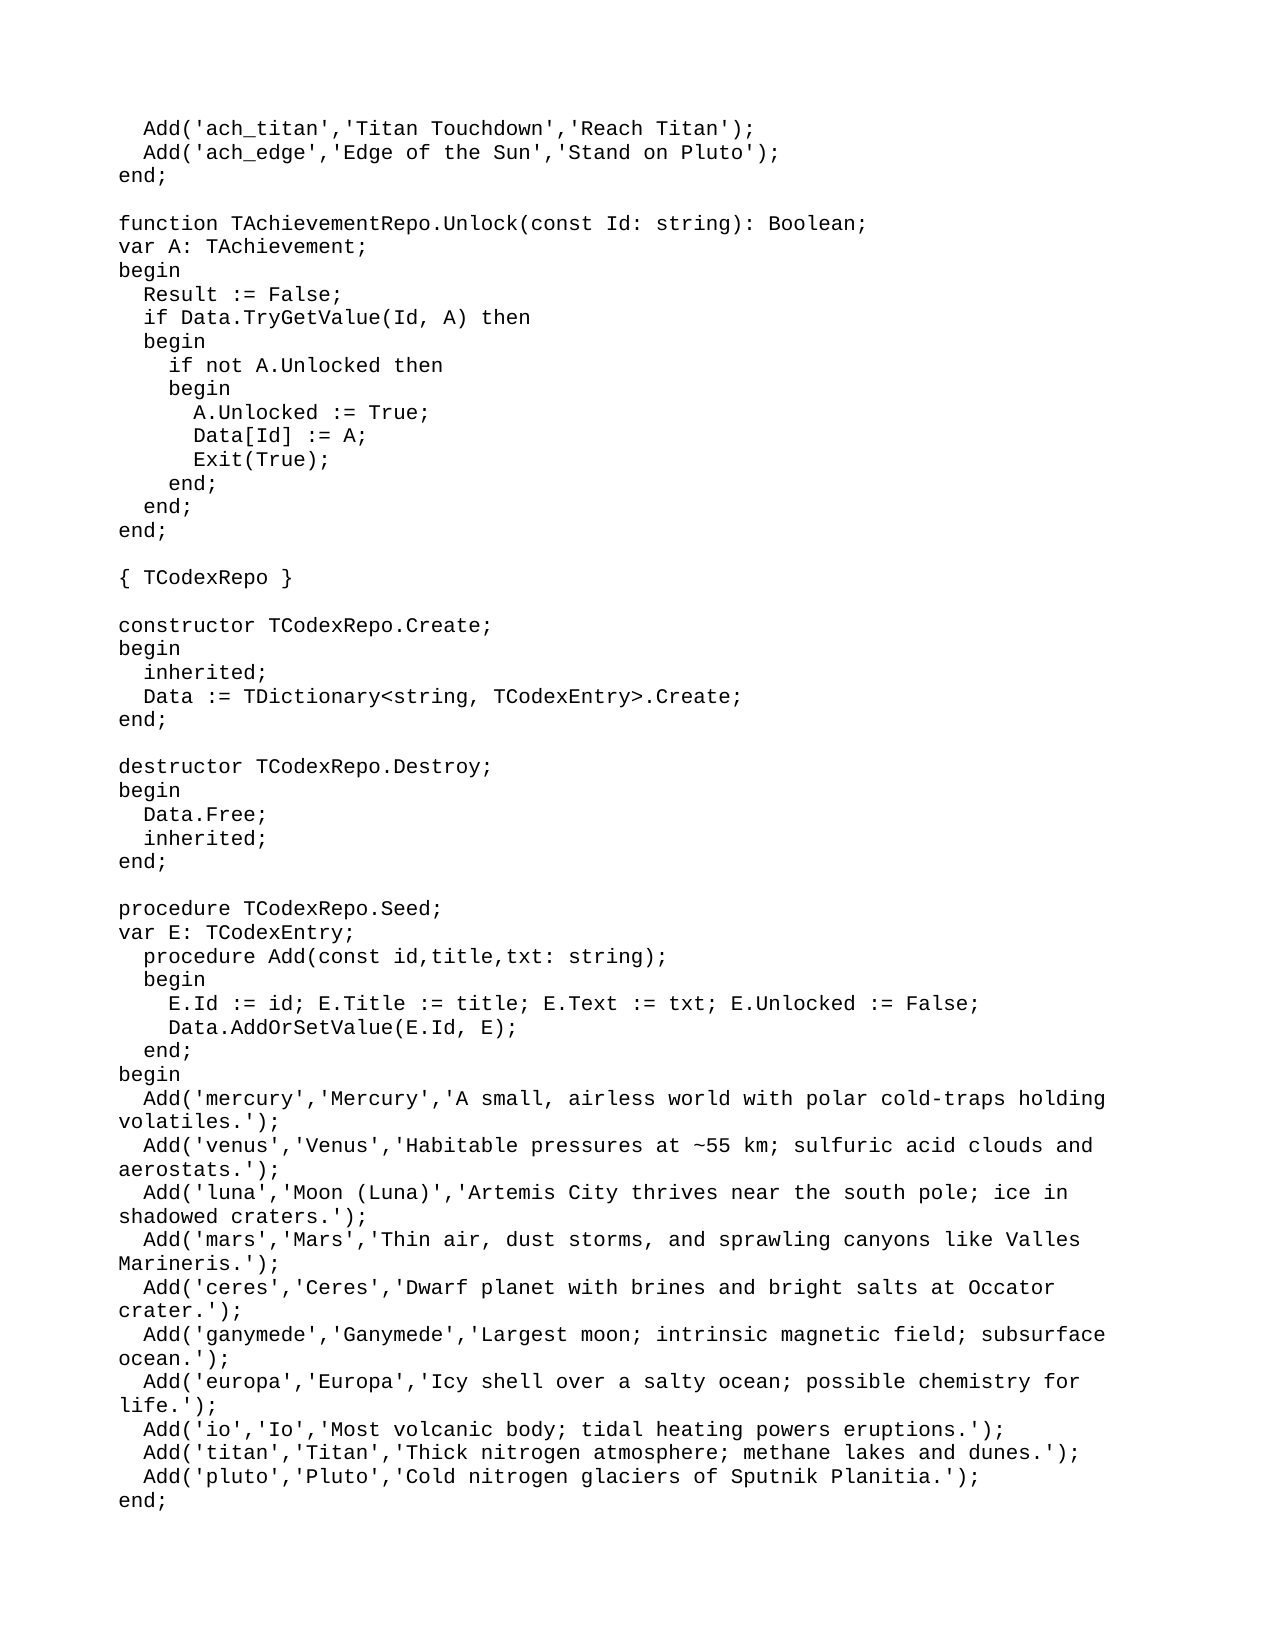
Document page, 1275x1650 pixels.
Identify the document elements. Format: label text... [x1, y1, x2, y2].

text var E: TCodexEntry; [118, 922, 1157, 946]
text var A: TAchievement; [118, 236, 1157, 260]
text end; [118, 709, 1157, 733]
text Add('ceres','Ceres','Dwarf planet with brines and bright salts at Occator crater.'); [118, 1277, 1157, 1324]
text end; [118, 496, 1157, 520]
text inherited; [118, 827, 1157, 851]
text end; [118, 473, 1157, 496]
text Add('luna','Moon (Luna)','Artemis City thrives near the south pole; ice in shadowed craters.'); [118, 1182, 1157, 1229]
text if not A.Unlocked then [118, 354, 1157, 378]
text Add('ganymede','Ganymede','Largest moon; intrinsic magnetic field; subsurface ocean.'); [118, 1324, 1157, 1371]
text begin [118, 638, 1157, 662]
text end; [118, 1040, 1157, 1064]
text Add('pluto','Pluto','Cold nitrogen glaciers of Sputnik Planitia.'); [118, 1466, 1157, 1489]
text Add('ach_titan','Titan Touchdown','Reach Titan'); [118, 118, 1157, 142]
text Result := False; [118, 284, 1157, 307]
text begin [118, 331, 1157, 354]
text Add('mars','Mars','Thin air, dust storms, and sprawling canyons like Valles Marineris.'); [118, 1229, 1157, 1277]
text begin [118, 969, 1157, 993]
text if Data.TryGetValue(Id, A) then [118, 307, 1157, 331]
text begin [118, 780, 1157, 804]
text begin [118, 378, 1157, 402]
text end; [118, 165, 1157, 189]
text Add('titan','Titan','Thick nitrogen atmosphere; methane lakes and dunes.'); [118, 1442, 1157, 1466]
text Add('venus','Venus','Habitable pressures at ~55 km; sulfuric acid clouds and aerostats.'); [118, 1135, 1157, 1182]
text Add('mercury','Mercury','A small, airless world with polar cold-traps holding volatiles.'); [118, 1088, 1157, 1135]
text Exit(True); [118, 449, 1157, 473]
text { TCodexRepo } [118, 567, 1157, 591]
text Add('io','Io','Most volcanic body; tidal heating powers eruptions.'); [118, 1419, 1157, 1442]
text Data[Id] := A; [118, 426, 1157, 449]
text A.Unlocked := True; [118, 402, 1157, 426]
text Add('europa','Europa','Icy shell over a salty ocean; possible chemistry for life.'); [118, 1371, 1157, 1419]
text procedure Add(const id,title,txt: string); [118, 946, 1157, 969]
text E.Id := id; E.Title := title; E.Text := txt; E.Unlocked := False; [118, 993, 1157, 1017]
text Data.Free; [118, 804, 1157, 827]
text Data.AddOrSetValue(E.Id, E); [118, 1017, 1157, 1040]
text procedure TCodexRepo.Seed; [118, 898, 1157, 922]
text end; [118, 520, 1157, 544]
text Add('ach_edge','Edge of the Sun','Stand on Pluto'); [118, 142, 1157, 165]
text destructor TCodexRepo.Destroy; [118, 757, 1157, 780]
text begin [118, 1064, 1157, 1088]
text function TAchievementRepo.Unlock(const Id: string): Boolean; [118, 213, 1157, 236]
text inherited; [118, 662, 1157, 686]
text end; [118, 1489, 1157, 1513]
text end; [118, 851, 1157, 875]
text begin [118, 260, 1157, 284]
text Data := TDictionary<string, TCodexEntry>.Create; [118, 686, 1157, 709]
text constructor TCodexRepo.Create; [118, 615, 1157, 638]
